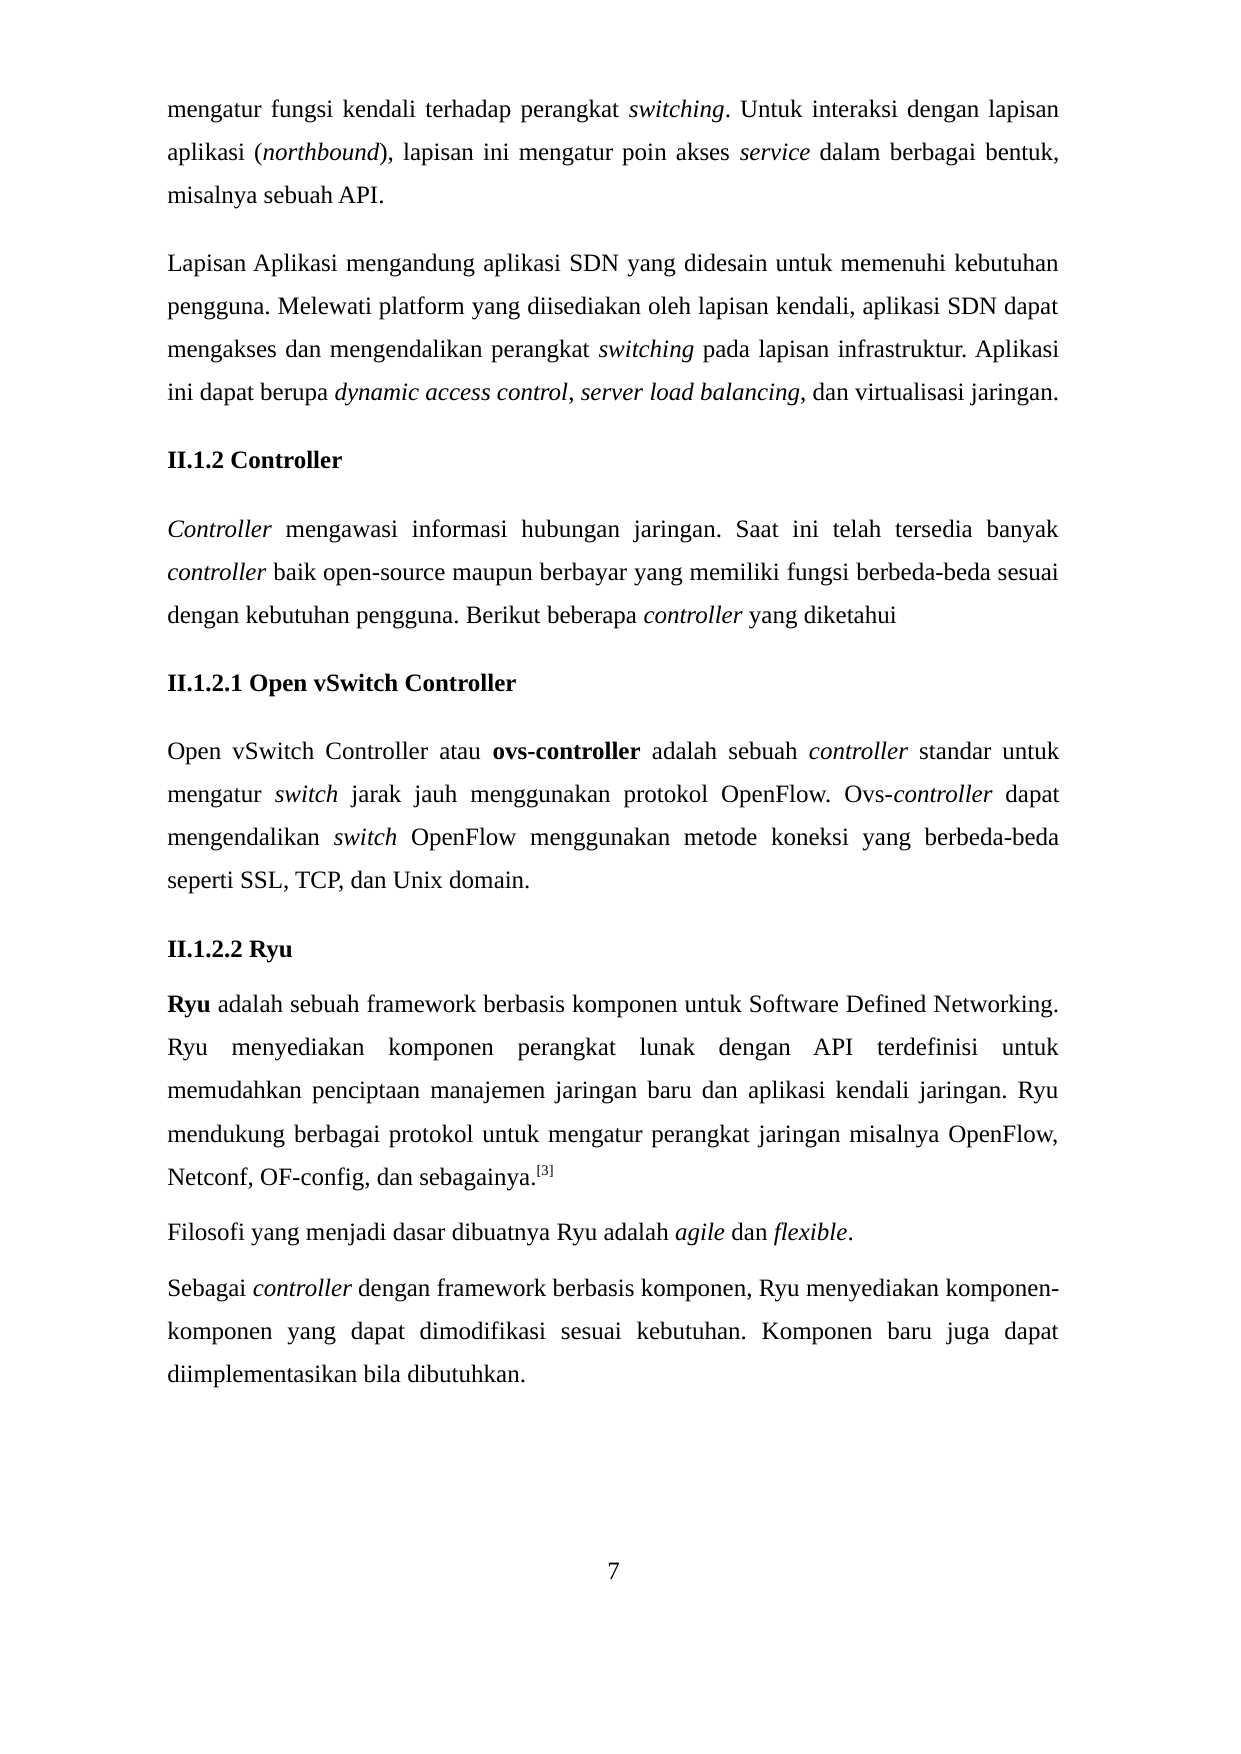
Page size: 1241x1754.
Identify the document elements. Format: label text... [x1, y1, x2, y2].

text Ryu adalah sebuah framework berbasis komponen untuk Software Defined Networking. Ryu menyediakan komponen perangkat lunak dengan API terdefinisi untuk memudahkan penciptaan manajemen jaringan baru dan aplikasi kendali jaringan. Ryu mendukung berbagai protokol untuk mengatur perangkat jaringan misalnya OpenFlow, Netconf, OF-config, dan sebagainya.[3] [167, 989, 1059, 1191]
text Lapisan Aplikasi mengandung aplikasi SDN yang didesain untuk memenuhi kebutuhan pengguna. Melewati platform yang diisediakan oleh lapisan kendali, aplikasi SDN dapat mengakses dan mengendalikan perangkat switching pada lapisan infrastruktur. Aplikasi ini dapat berupa dynamic access control, server load balancing, dan virtualisasi jaringan. [167, 248, 1059, 406]
subtitle II.1.2 Controller [167, 446, 1059, 474]
text Open vSwitch Controller atau ovs-controller adalah sebuah controller standar untuk mengatur switch jarak jauh menggunakan protokol OpenFlow. Ovs-controller dapat mengendalikan switch OpenFlow menggunakan metode koneksi yang berbeda-beda seperti SSL, TCP, dan Unix domain. [167, 736, 1059, 894]
subtitle II.1.2.1 Open vSwitch Controller [167, 668, 1059, 697]
text mengatur fungsi kendali terhadap perangkat switching. Untuk interaksi dengan lapisan aplikasi (northbound), lapisan ini mengatur poin akses service dalam berbagai bentuk, misalnya sebuah API. [167, 94, 1059, 209]
text Controller mengawasi informasi hubungan jaringan. Saat ini telah tersedia banyak controller baik open-source maupun berbayar yang memiliki fungsi berbeda-beda sesuai dengan kebutuhan pengguna. Berikut beberapa controller yang diketahui [167, 514, 1059, 629]
text Sebagai controller dengan framework berbasis komponen, Ryu menyediakan komponen-komponen yang dapat dimodifikasi sesuai kebutuhan. Komponen baru juga dapat diimplementasikan bila dibutuhkan. [167, 1273, 1059, 1388]
text Filosofi yang menjadi dasar dibuatnya Ryu adalah agile dan flexible. [167, 1217, 1059, 1246]
subtitle II.1.2.2 Ryu [167, 934, 1059, 962]
